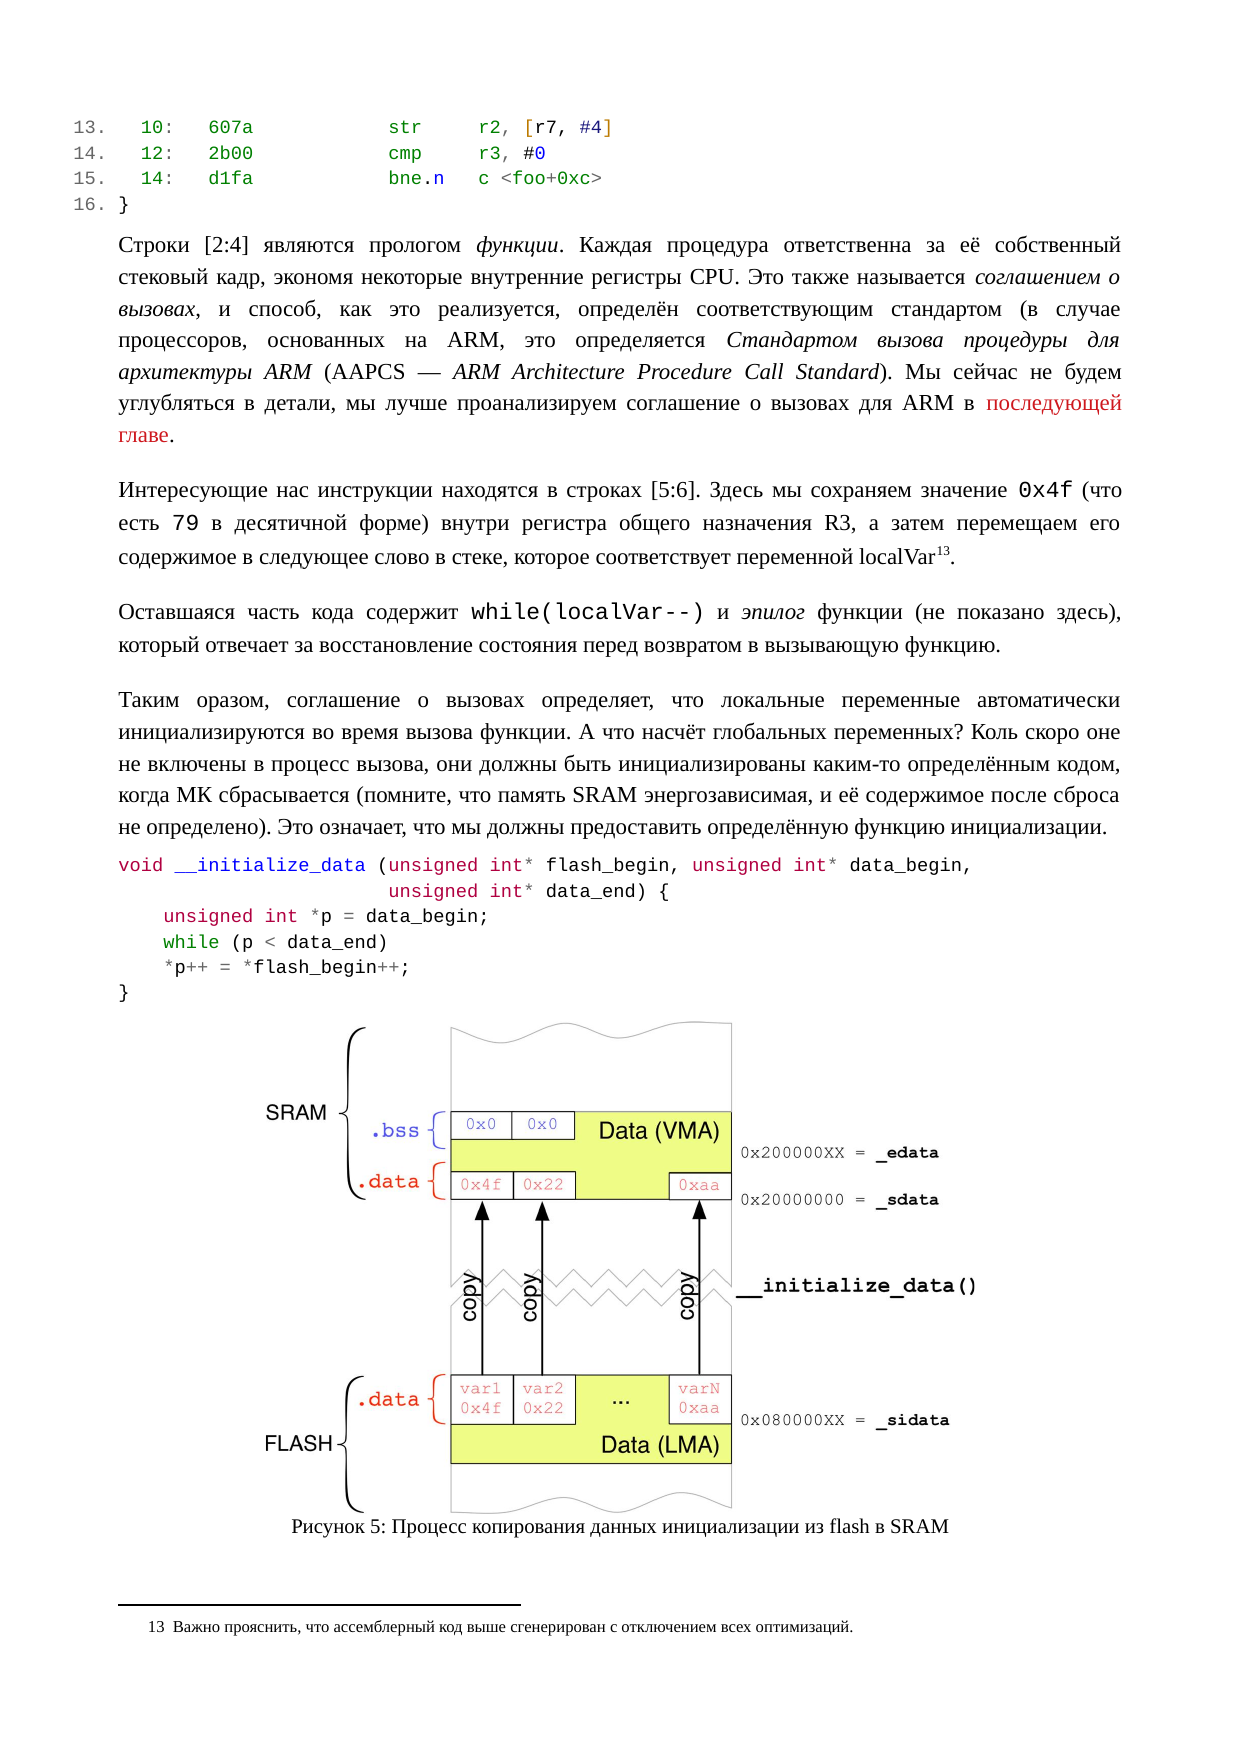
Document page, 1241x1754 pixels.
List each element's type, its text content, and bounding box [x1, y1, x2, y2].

text void __initialize_data (unsigned int* flash_begin, unsigned int* data_begin, [118, 856, 1122, 877]
text unsigned int* data_end) { [118, 882, 1122, 903]
list } [118, 194, 1122, 216]
text Важно прояснить, что ассемблерный код выше сгенерирован с отключением всех оптимизаций. [118, 1617, 1122, 1636]
list 14: d1fa bne.n c <foo+0xc> [118, 169, 1122, 190]
text while (p < data_end) [118, 932, 1122, 954]
text Таким оразом, соглашение о вызовах определяет, что локальные переменные автоматически инициализируются во время вызова функции. А что насчёт глобальных переменных? Коль скоро оне не включены в процесс вызова, они должны быть инициализированы каким-то определённым кодом, когда МК сбрасывается (помните, что память SRAM энергозависимая, и её содержимое после сброса не определено). Это означает, что мы должны предоставить определённую функцию инициализации. [118, 687, 1122, 839]
text Рисунок 5: Процесс копирования данных инициализации из flash в SRAM [266, 1514, 974, 1538]
list 12: 2b00 cmp r3, #0 [118, 143, 1122, 165]
text Интересующие нас инструкции находятся в строках [5:6]. Здесь мы сохраняем значение 0x4f (что есть 79 в десятичной форме) внутри регистра общего назначения R3, а затем перемещаем его содержимое в следующее слово в стеке, которое соответствует переменной localVar. [118, 476, 1122, 569]
text } [118, 983, 1122, 1004]
text Строки [2:4] являются прологом функции. Каждая процедура ответственна за её собственный стековый кадр, экономя некоторые внутренние регистры CPU. Это также называется соглашением о вызовах, и способ, как это реализуется, определён соответствующим стандартом (в случае процессоров, основанных на ARM, это определяется Стандартом вызова процедуры для архитектуры ARM (AAPCS — ARM Architecture Procedure Call Standard). Мы сейчас не будем углубляться в детали, мы лучше проанализируем соглашение о вызовах для ARM в последующей главе. [118, 232, 1122, 447]
list 10: 607a str r2, [r7, #4] [118, 118, 1122, 139]
picture [265, 1021, 975, 1514]
text *p++ = *flash_begin++; [118, 958, 1122, 979]
text unsigned int *p = data_begin; [118, 907, 1122, 928]
text Оставшаяся часть кода содержит while(localVar--) и эпилог функции (не показано здесь), который отвечает за восстановление состояния перед возвратом в вызывающую функцию. [118, 598, 1122, 658]
